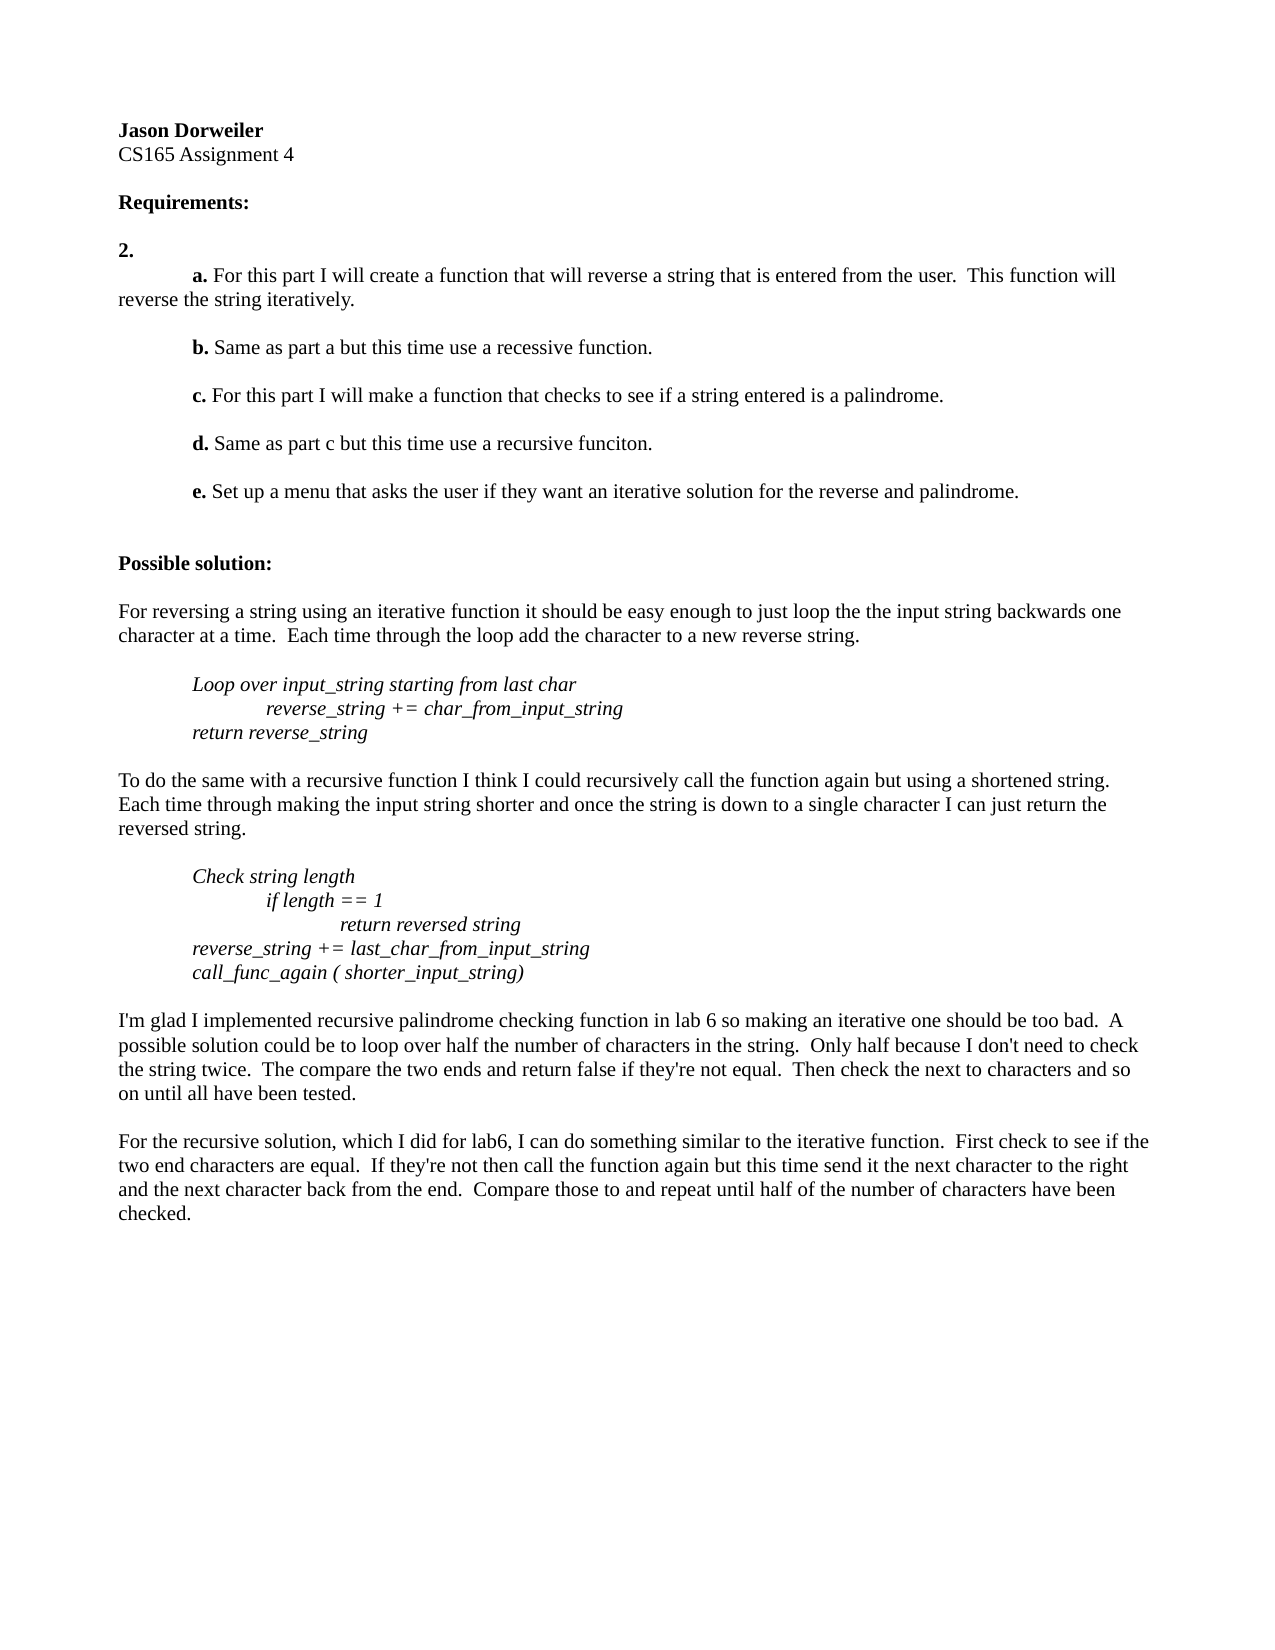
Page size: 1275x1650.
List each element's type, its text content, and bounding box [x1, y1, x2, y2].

text b. Same as part a but this time use a recessive function. [118, 335, 1157, 359]
text d. Same as part c but this time use a recursive funciton. [118, 431, 1157, 455]
text Check string length [118, 864, 1157, 888]
text Requirements: [118, 190, 1157, 214]
text Loop over input_string starting from last char [118, 672, 1157, 696]
text reverse_string += char_from_input_string [118, 696, 1157, 720]
text For reversing a string using an iterative function it should be easy enough to just loop the the input string backwards one character at a time. Each time through the loop add the character to a new reverse string. [118, 599, 1157, 647]
text return reversed string [118, 912, 1157, 936]
text CS165 Assignment 4 [118, 142, 1157, 166]
text To do the same with a recursive function I think I could recursively call the function again but using a shortened string. Each time through making the input string shorter and once the string is down to a single character I can just return the reversed string. [118, 768, 1157, 840]
text return reverse_string [118, 720, 1157, 744]
text c. For this part I will make a function that checks to see if a string entered is a palindrome. [118, 383, 1157, 407]
text a. For this part I will create a function that will reverse a string that is entered from the user. This function will reverse the string iteratively. [118, 262, 1157, 311]
text Jason Dorweiler [118, 118, 1157, 142]
text For the recursive solution, which I did for lab6, I can do something similar to the iterative function. First check to see if the two end characters are equal. If they're not then call the function again but this time send it the next character to the right and the next character back from the end. Compare those to and repeat until half of the number of characters have been checked. [118, 1129, 1157, 1225]
text 2. [118, 238, 1157, 262]
text if length == 1 [118, 888, 1157, 912]
text Possible solution: [118, 551, 1157, 575]
text call_func_again ( shorter_input_string) [118, 960, 1157, 984]
text e. Set up a menu that asks the user if they want an iterative solution for the reverse and palindrome. [118, 479, 1157, 503]
text reverse_string += last_char_from_input_string [118, 936, 1157, 960]
text I'm glad I implemented recursive palindrome checking function in lab 6 so making an iterative one should be too bad. A possible solution could be to loop over half the number of characters in the string. Only half because I don't need to check the string twice. The compare the two ends and return false if they're not equal. Then check the next to characters and so on until all have been tested. [118, 1008, 1157, 1105]
